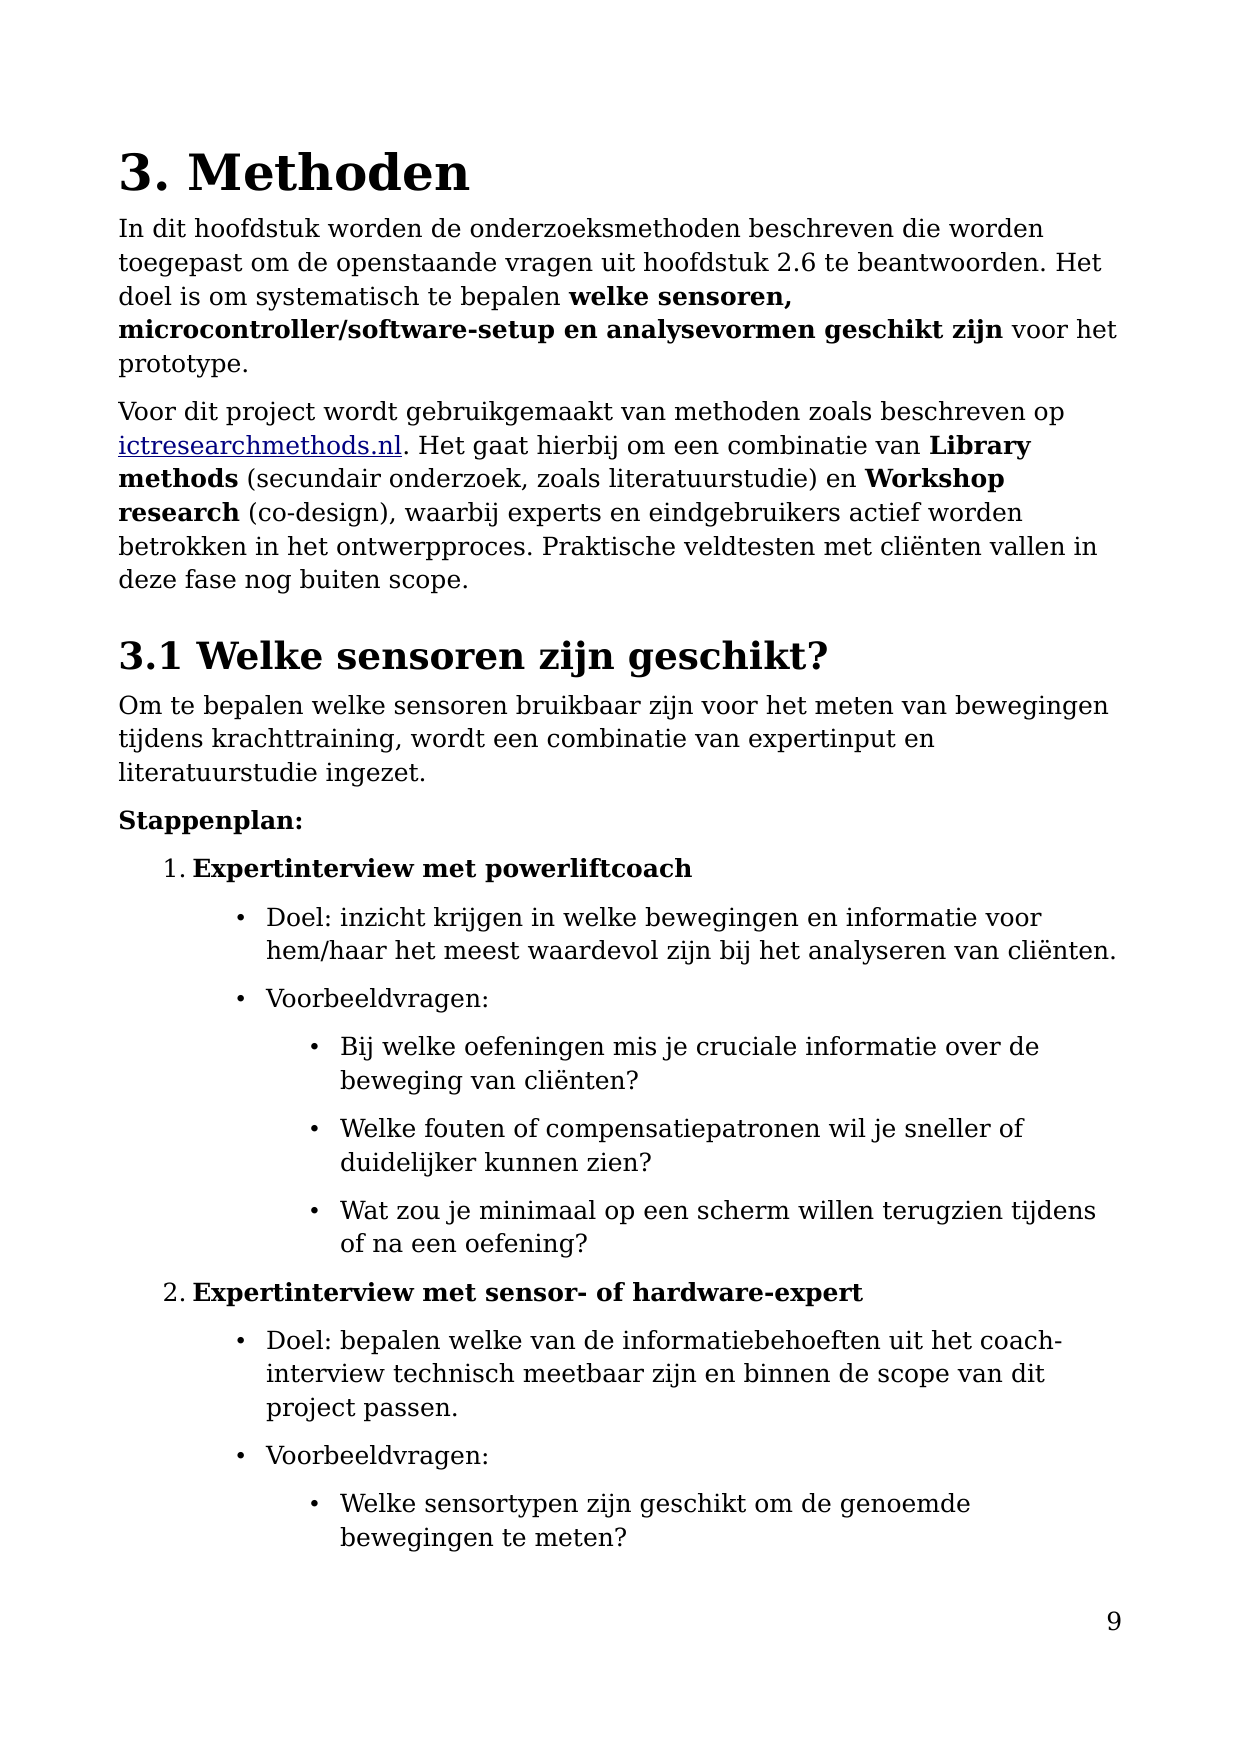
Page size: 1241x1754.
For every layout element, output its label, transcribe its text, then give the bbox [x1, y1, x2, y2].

list Voorbeeldvragen: [236, 1441, 1122, 1470]
text Stappenplan: [118, 806, 1122, 836]
text Om te bepalen welke sensoren bruikbaar zijn voor het meten van bewegingen tijdens krachttraining, wordt een combinatie van expertinput en literatuurstudie ingezet. [118, 691, 1122, 787]
subtitle 3. Methoden [118, 143, 1122, 202]
list Doel: bepalen welke van de informatiebehoeften uit het coach-interview technisch meetbaar zijn en binnen de scope van dit project passen. [236, 1326, 1122, 1422]
list Welke fouten of compensatiepatronen wil je sneller of duidelijker kunnen zien? [310, 1114, 1122, 1177]
list Expertinterview met sensor- of hardware-expert [162, 1278, 1122, 1307]
list Voorbeeldvragen: [236, 984, 1122, 1014]
subtitle 3.1 Welke sensoren zijn geschikt? [118, 634, 1122, 678]
list Expertinterview met powerliftcoach [162, 854, 1122, 884]
list Doel: inzicht krijgen in welke bewegingen en informatie voor hem/haar het meest waardevol zijn bij het analyseren van cliënten. [236, 903, 1122, 966]
list Welke sensortypen zijn geschikt om de genoemde bewegingen te meten? [310, 1489, 1122, 1552]
text Voor dit project wordt gebruikgemaakt van methoden zoals beschreven op ictresearchmethods.nl. Het gaat hierbij om een combinatie van Library methods (secundair onderzoek, zoals literatuurstudie) en Workshop research (co-design), waarbij experts en eindgebruikers actief worden betrokken in het ontwerpproces. Praktische veldtesten met cliënten vallen in deze fase nog buiten scope. [118, 397, 1122, 594]
text In dit hoofdstuk worden de onderzoeksmethoden beschreven die worden toegepast om de openstaande vragen uit hoofdstuk 2.6 te beantwoorden. Het doel is om systematisch te bepalen welke sensoren, microcontroller/software-setup en analysevormen geschikt zijn voor het prototype. [118, 214, 1122, 378]
list Wat zou je minimaal op een scherm willen terugzien tijdens of na een oefening? [310, 1196, 1122, 1259]
list Bij welke oefeningen mis je cruciale informatie over de beweging van cliënten? [310, 1033, 1122, 1095]
